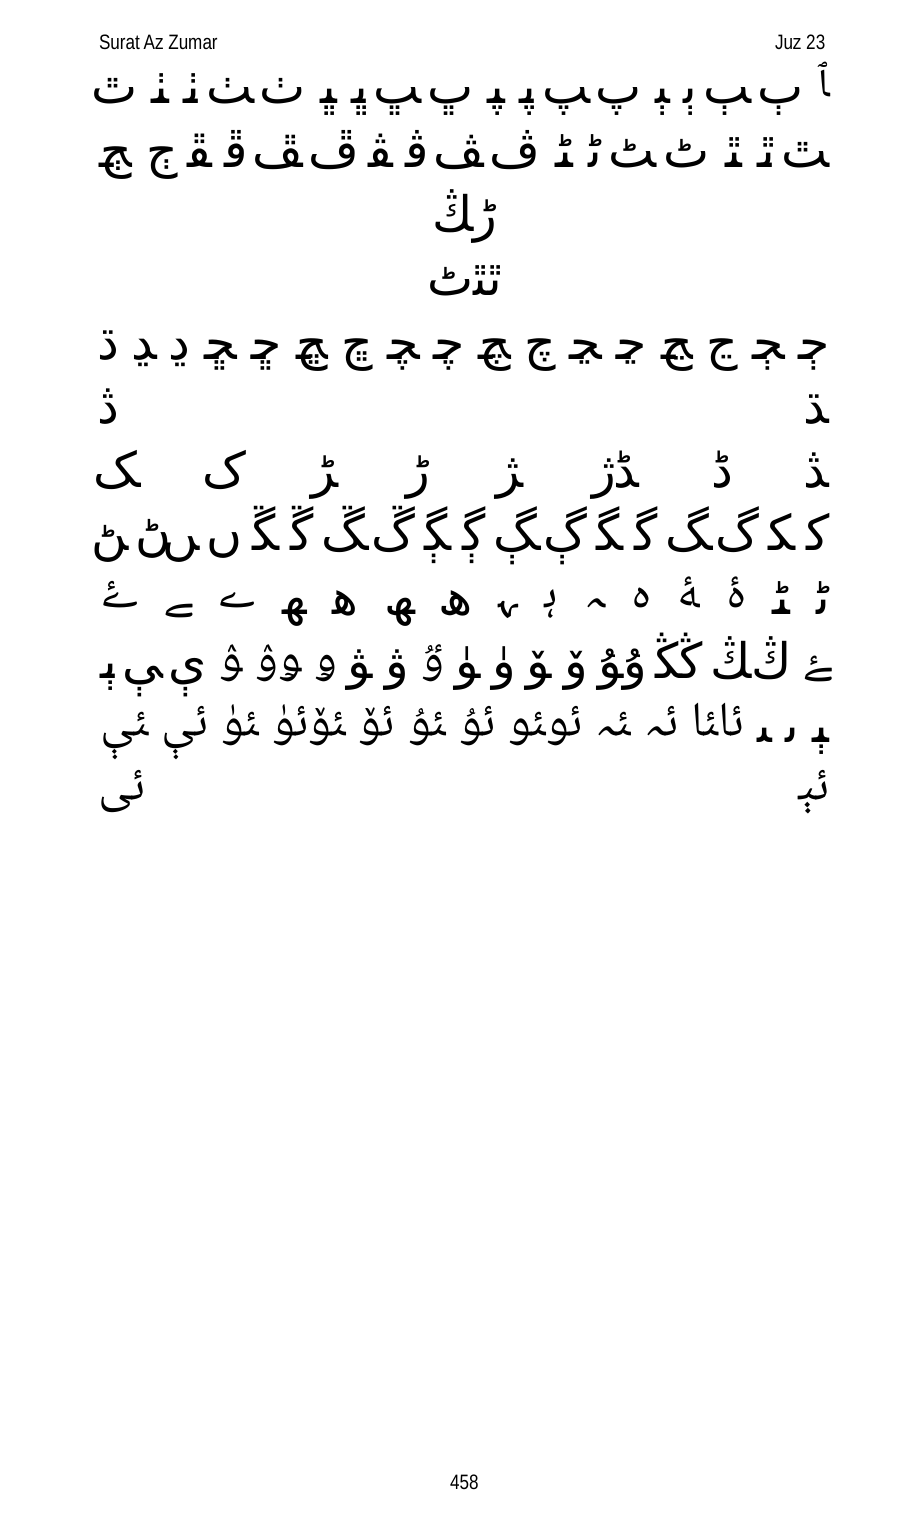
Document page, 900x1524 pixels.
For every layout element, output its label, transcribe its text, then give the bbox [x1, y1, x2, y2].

text ﭤﭥﭦ [99, 252, 829, 315]
text ﮌﯔ [99, 188, 829, 252]
text ﮱ ﯓ ﯔ ﯕﯖ ﯗﯘ ﯙ ﯚ ﯛ ﯜ ﯝ ﯞ ﯟ ﯠ ﯡﯢ ﯣ ﯤ ﯥ ﯦ ﯧ ﯨ ﯩ ﯪﯫ ﯬ ﯭ ﯮﯯ ﯰ ﯱ ﯲ ﯳﯴ ﯵ ﯶ ﯷ ﯸ ﯹ [99, 635, 829, 826]
text ﮇ ﮈ ﮉﮊ ﮋ ﮌ ﮍ ﮎ ﮏ [99, 443, 829, 507]
text ﮐ ﮑ ﮒ ﮓ ﮔ ﮕ ﮖ ﮗ ﮘ ﮙ ﮚ ﮛ ﮜ ﮝ ﮞ ﮟﮠ ﮡ ﮢ ﮣ ﮤ ﮥ ﮦ ﮧ ﮨ ﮩ ﮪ ﮫ ﮬ ﮭ ﮮ ﮯ ﮰ [99, 507, 829, 635]
text ﭴ ﭵ ﭶ ﭷ ﭸ ﭹ ﭺ ﭻ ﭼ ﭽ ﭾ ﭿ ﮀ ﮁ ﮂ ﮃ ﮄ ﮅ ﮆ [99, 315, 829, 443]
text ﭑ ﭒ ﭓ ﭔ ﭕ ﭖ ﭗ ﭘ ﭙ ﭚ ﭛ ﭜ ﭝ ﭞ ﭟ ﭠ ﭡ ﭢ ﭣ ﭤ ﭥ ﭦ ﭧ ﭨ ﭩ ﭪ ﭫ ﭬ ﭭ ﭮ ﭯ ﭰ ﭱ ﭲ ﭳ [99, 60, 829, 188]
